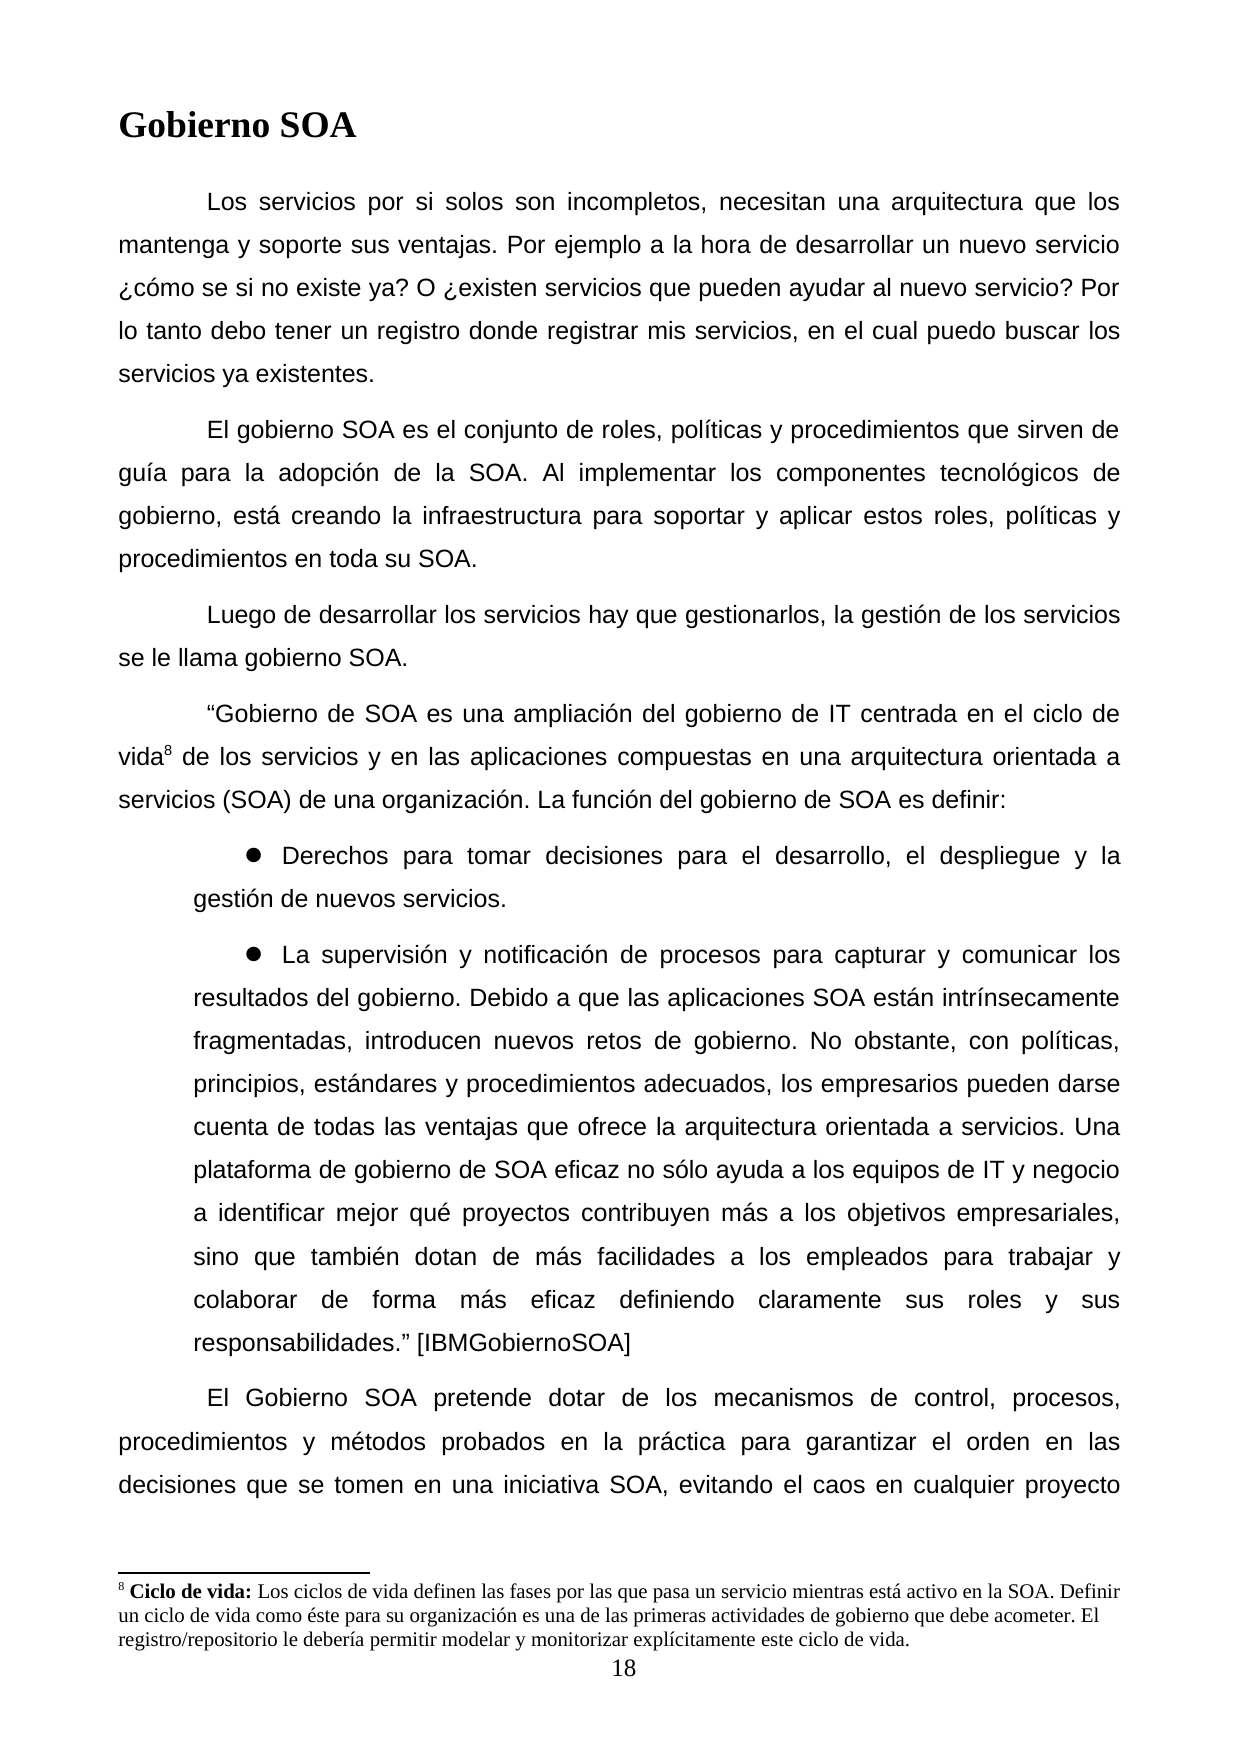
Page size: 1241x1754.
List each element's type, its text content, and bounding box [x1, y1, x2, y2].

text El Gobierno SOA pretende dotar de los mecanismos de control, procesos, procedimientos y métodos probados en la práctica para garantizar el orden en las decisiones que se tomen en una iniciativa SOA, evitando el caos en cualquier proyecto [118, 1383, 1122, 1498]
text Los servicios por si solos son incompletos, necesitan una arquitectura que los mantenga y soporte sus ventajas. Por ejemplo a la hora de desarrollar un nuevo servicio ¿cómo se si no existe ya? O ¿existen servicios que pueden ayudar al nuevo servicio? Por lo tanto debo tener un registro donde registrar mis servicios, en el cual puedo buscar los servicios ya existentes. [118, 187, 1122, 388]
subtitle Gobierno SOA [118, 103, 1122, 146]
list Derechos para tomar decisiones para el desarrollo, el despliegue y la gestión de nuevos servicios. [156, 841, 1122, 913]
text Ciclo de vida: Los ciclos de vida definen las fases por las que pasa un servicio mientras está activo en la SOA. Definir un ciclo de vida como éste para su organización es una de las primeras actividades de gobierno que debe acometer. El registro/repositorio le debería permitir modelar y monitorizar explícitamente este ciclo de vida. [118, 1579, 1122, 1651]
list La supervisión y notificación de procesos para capturar y comunicar los resultados del gobierno. Debido a que las aplicaciones SOA están intrínsecamente fragmentadas, introducen nuevos retos de gobierno. No obstante, con políticas, principios, estándares y procedimientos adecuados, los empresarios pueden darse cuenta de todas las ventajas que ofrece la arquitectura orientada a servicios. Una plataforma de gobierno de SOA eficaz no sólo ayuda a los equipos de IT y negocio a identificar mejor qué proyectos contribuyen más a los objetivos empresariales, sino que también dotan de más facilidades a los empleados para trabajar y colaborar de forma más eficaz definiendo claramente sus roles y sus responsabilidades.” [IBMGobiernoSOA] [156, 939, 1122, 1357]
text Luego de desarrollar los servicios hay que gestionarlos, la gestión de los servicios se le llama gobierno SOA. [118, 600, 1122, 672]
text “Gobierno de SOA es una ampliación del gobierno de IT centrada en el ciclo de vida de los servicios y en las aplicaciones compuestas en una arquitectura orientada a servicios (SOA) de una organización. La función del gobierno de SOA es definir: [118, 699, 1122, 814]
text El gobierno SOA es el conjunto de roles, políticas y procedimientos que sirven de guía para la adopción de la SOA. Al implementar los componentes tecnológicos de gobierno, está creando la infraestructura para soportar y aplicar estos roles, políticas y procedimientos en toda su SOA. [118, 415, 1122, 573]
